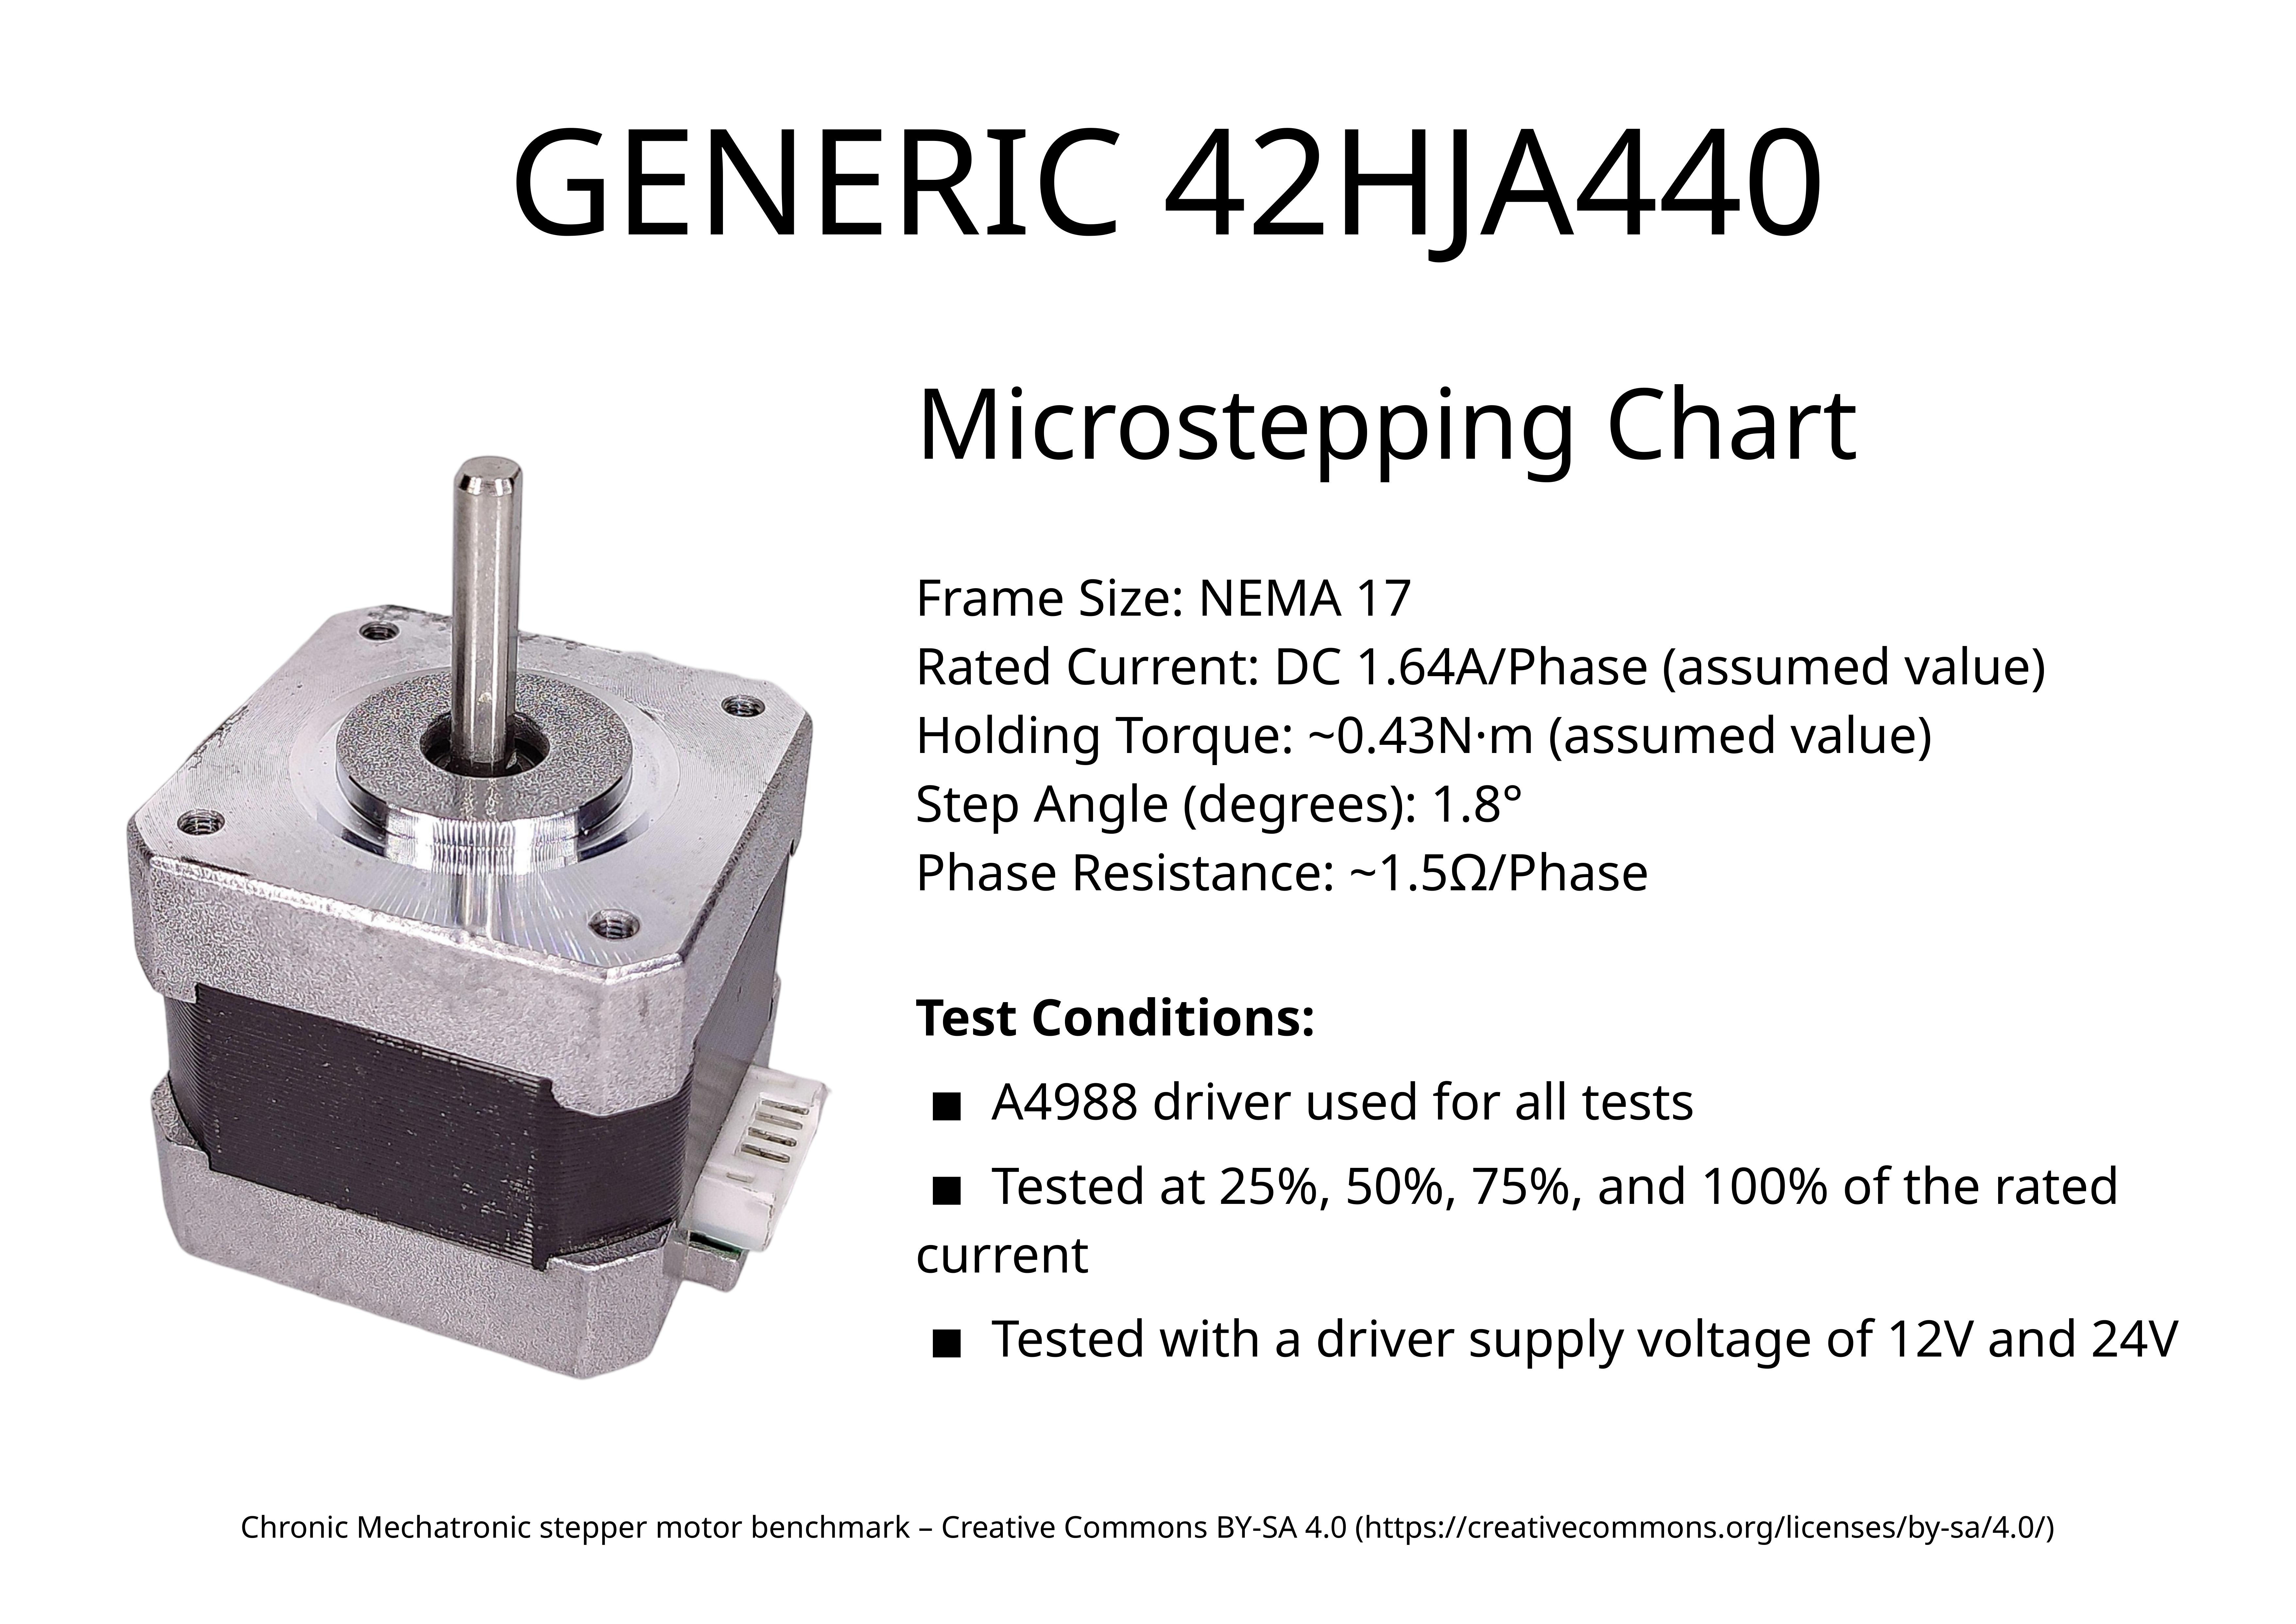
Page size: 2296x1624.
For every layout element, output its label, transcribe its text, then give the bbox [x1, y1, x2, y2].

text ◾ A4988 driver used for all tests [915, 1066, 2219, 1135]
text Microstepping Chart [915, 354, 2219, 488]
text ◾ Tested at 25%, 50%, 75%, and 100% of the rated current [915, 1150, 2219, 1287]
text Phase Resistance: ~1.5Ω/Phase [915, 836, 2219, 905]
text Frame Size: NEMA 17 [915, 562, 2219, 630]
text Test Conditions: [915, 982, 2219, 1050]
text Holding Torque: ~0.43N·m (assumed value) [915, 699, 2219, 768]
picture [47, 394, 882, 1436]
text ◾ Tested with a driver supply voltage of 12V and 24V [915, 1303, 2219, 1372]
text Rated Current: DC 1.64A/Phase (assumed value) [915, 630, 2219, 699]
text Step Angle (degrees): 1.8° [915, 768, 2219, 836]
